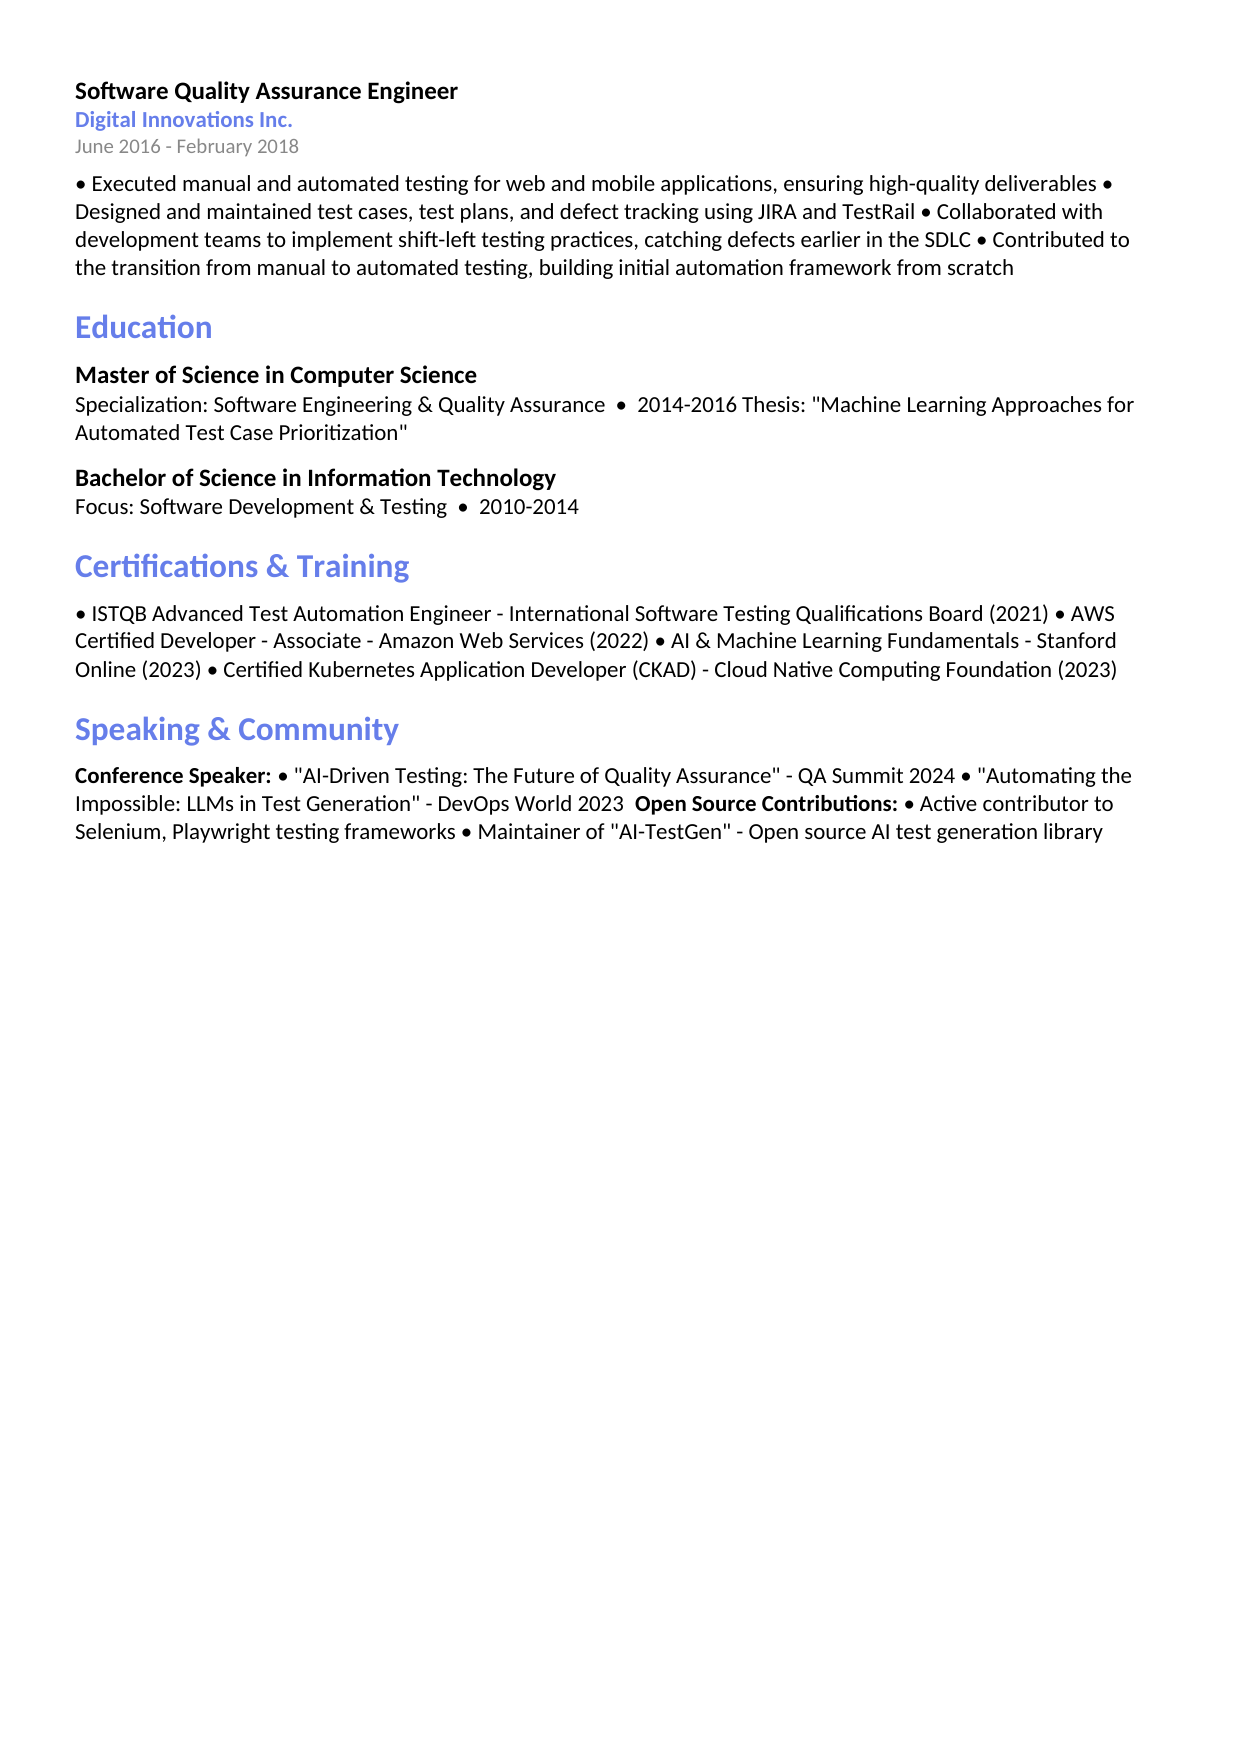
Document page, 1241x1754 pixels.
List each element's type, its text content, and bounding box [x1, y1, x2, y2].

text Digital Innovations Inc. [75, 106, 1165, 133]
subtitle Certifications & Training [75, 545, 1165, 586]
text Master of Science in Computer Science [75, 360, 1165, 390]
text • ISTQB Advanced Test Automation Engineer - International Software Testing Qualifications Board (2021) • AWS Certified Developer - Associate - Amazon Web Services (2022) • AI & Machine Learning Fundamentals - Stanford Online (2023) • Certified Kubernetes Application Developer (CKAD) - Cloud Native Computing Foundation (2023) [75, 599, 1165, 683]
text Bachelor of Science in Information Technology [75, 462, 1165, 492]
text Conference Speaker: • "AI-Driven Testing: The Future of Quality Assurance" - QA Summit 2024 • "Automating the Impossible: LLMs in Test Generation" - DevOps World 2023 Open Source Contributions: • Active contributor to Selenium, Playwright testing frameworks • Maintainer of "AI-TestGen" - Open source AI test generation library [75, 761, 1165, 845]
text Specialization: Software Engineering & Quality Assurance • 2014-2016 Thesis: "Machine Learning Approaches for Automated Test Case Prioritization" [75, 390, 1165, 446]
text Focus: Software Development & Testing • 2010-2014 [75, 492, 1165, 520]
text • Executed manual and automated testing for web and mobile applications, ensuring high-quality deliverables • Designed and maintained test cases, test plans, and defect tracking using JIRA and TestRail • Collaborated with development teams to implement shift-left testing practices, catching defects earlier in the SDLC • Contributed to the transition from manual to automated testing, building initial automation framework from scratch [75, 169, 1165, 281]
text June 2016 - February 2018 [75, 133, 1165, 159]
subtitle Speaking & Community [75, 708, 1165, 748]
subtitle Education [75, 306, 1165, 347]
text Software Quality Assurance Engineer [75, 75, 1165, 106]
